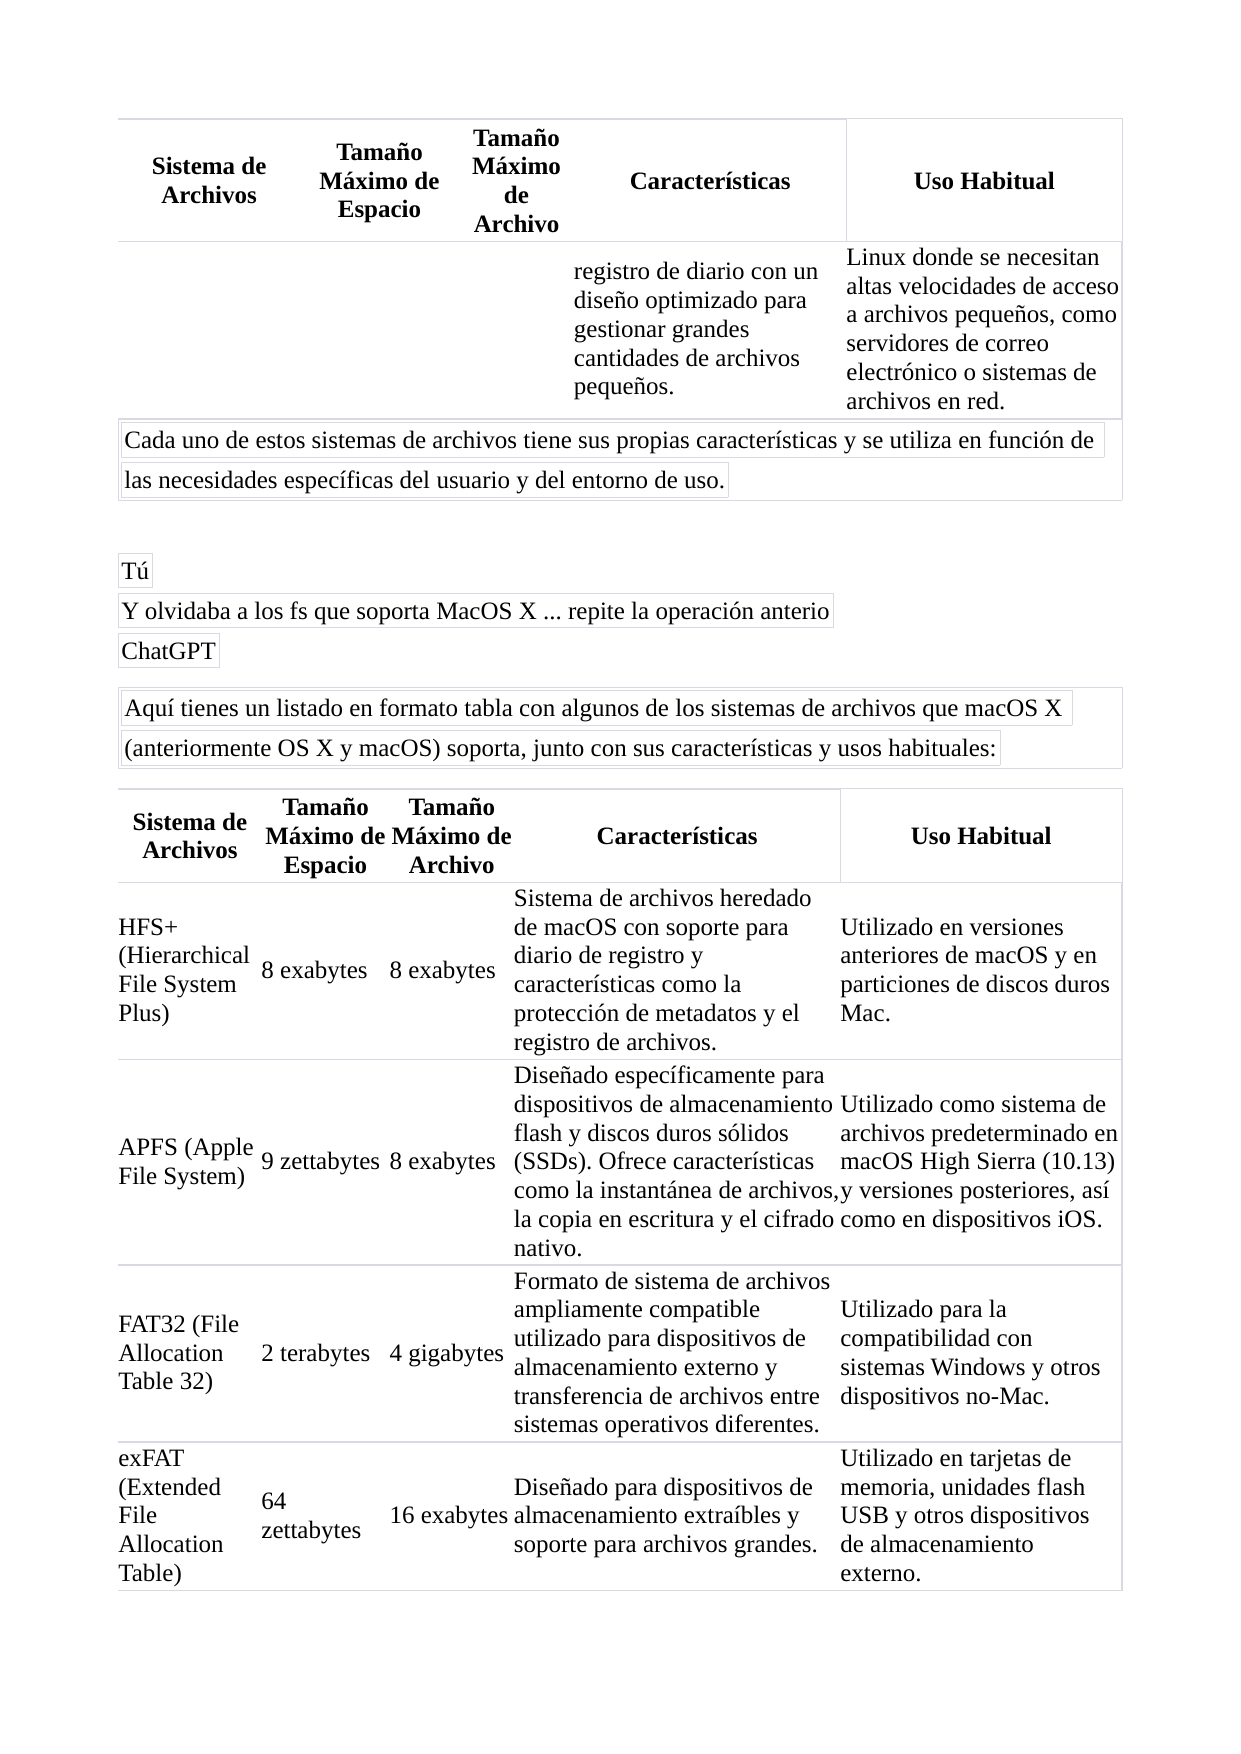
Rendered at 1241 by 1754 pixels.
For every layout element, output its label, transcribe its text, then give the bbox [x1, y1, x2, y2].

table_header Sistema de Archivos [118, 790, 261, 882]
table_cell Diseñado específicamente para dispositivos de almacenamiento flash y discos duros sólidos (SSDs). Ofrece características como la instantánea de archivos, la copia en escritura y el cifrado nativo. [514, 1060, 840, 1264]
table_cell 4 gigabytes [389, 1266, 514, 1441]
table_header Tamaño Máximo de Espacio [300, 120, 459, 241]
table_cell 8 exabytes [261, 883, 389, 1058]
table_cell Diseñado para dispositivos de almacenamiento extraíbles y soporte para archivos grandes. [514, 1443, 840, 1589]
table_cell APFS (Apple File System) [118, 1060, 261, 1264]
text Aquí tienes un listado en formato tabla con algunos de los sistemas de archivos que macOS X (anteriormente OS X y macOS) soporta, junto con sus características y usos habituales: [119, 688, 1122, 768]
table_header Tamaño Máximo de Espacio [261, 790, 389, 882]
text [220, 633, 1122, 667]
text [834, 593, 1122, 627]
table_cell Utilizado como sistema de archivos predeterminado en macOS High Sierra (10.13) y versiones posteriores, así como en dispositivos iOS. [840, 1060, 1121, 1264]
text Tú [119, 554, 152, 587]
table_cell Utilizado en tarjetas de memoria, unidades flash USB y otros dispositivos de almacenamiento externo. [840, 1443, 1121, 1589]
table_header Uso Habitual [847, 119, 1122, 241]
table_cell Linux donde se necesitan altas velocidades de acceso a archivos pequeños, como servidores de correo electrónico o sistemas de archivos en red. [846, 242, 1121, 417]
table_cell [459, 242, 574, 417]
table_cell Sistema de archivos heredado de macOS con soporte para diario de registro y características como la protección de metadatos y el registro de archivos. [514, 883, 840, 1058]
table_cell 8 exabytes [389, 883, 514, 1058]
table_header Características [574, 120, 846, 241]
table_cell exFAT (Extended File Allocation Table) [118, 1443, 261, 1589]
table_header Tamaño Máximo de Archivo [389, 790, 514, 882]
table_cell 8 exabytes [389, 1060, 514, 1264]
table_cell [300, 242, 459, 417]
table_header Tamaño Máximo de Archivo [459, 120, 574, 241]
table_cell [118, 242, 300, 417]
table_cell HFS+ (Hierarchical File System Plus) [118, 883, 261, 1058]
table_cell Utilizado en versiones anteriores de macOS y en particiones de discos duros Mac. [840, 883, 1121, 1058]
table_cell 64 zettabytes [261, 1443, 389, 1589]
table_cell Formato de sistema de archivos ampliamente compatible utilizado para dispositivos de almacenamiento externo y transferencia de archivos entre sistemas operativos diferentes. [514, 1266, 840, 1441]
table_cell 16 exabytes [389, 1443, 514, 1589]
table_header Características [514, 790, 840, 882]
table_cell 2 terabytes [261, 1266, 389, 1441]
table_header Uso Habitual [841, 789, 1122, 882]
table_cell registro de diario con un diseño optimizado para gestionar grandes cantidades de archivos pequeños. [574, 242, 846, 417]
text [153, 553, 1122, 587]
table_header Sistema de Archivos [118, 120, 300, 241]
table_cell FAT32 (File Allocation Table 32) [118, 1266, 261, 1441]
text Cada uno de estos sistemas de archivos tiene sus propias características y se utiliza en función de las necesidades específicas del usuario y del entorno de uso. [119, 420, 1122, 500]
text Y olvidaba a los fs que soporta MacOS X ... repite la operación anterio [119, 594, 833, 627]
text ChatGPT [119, 634, 219, 667]
table_cell 9 zettabytes [261, 1060, 389, 1264]
table_cell Utilizado para la compatibilidad con sistemas Windows y otros dispositivos no-Mac. [840, 1266, 1121, 1441]
